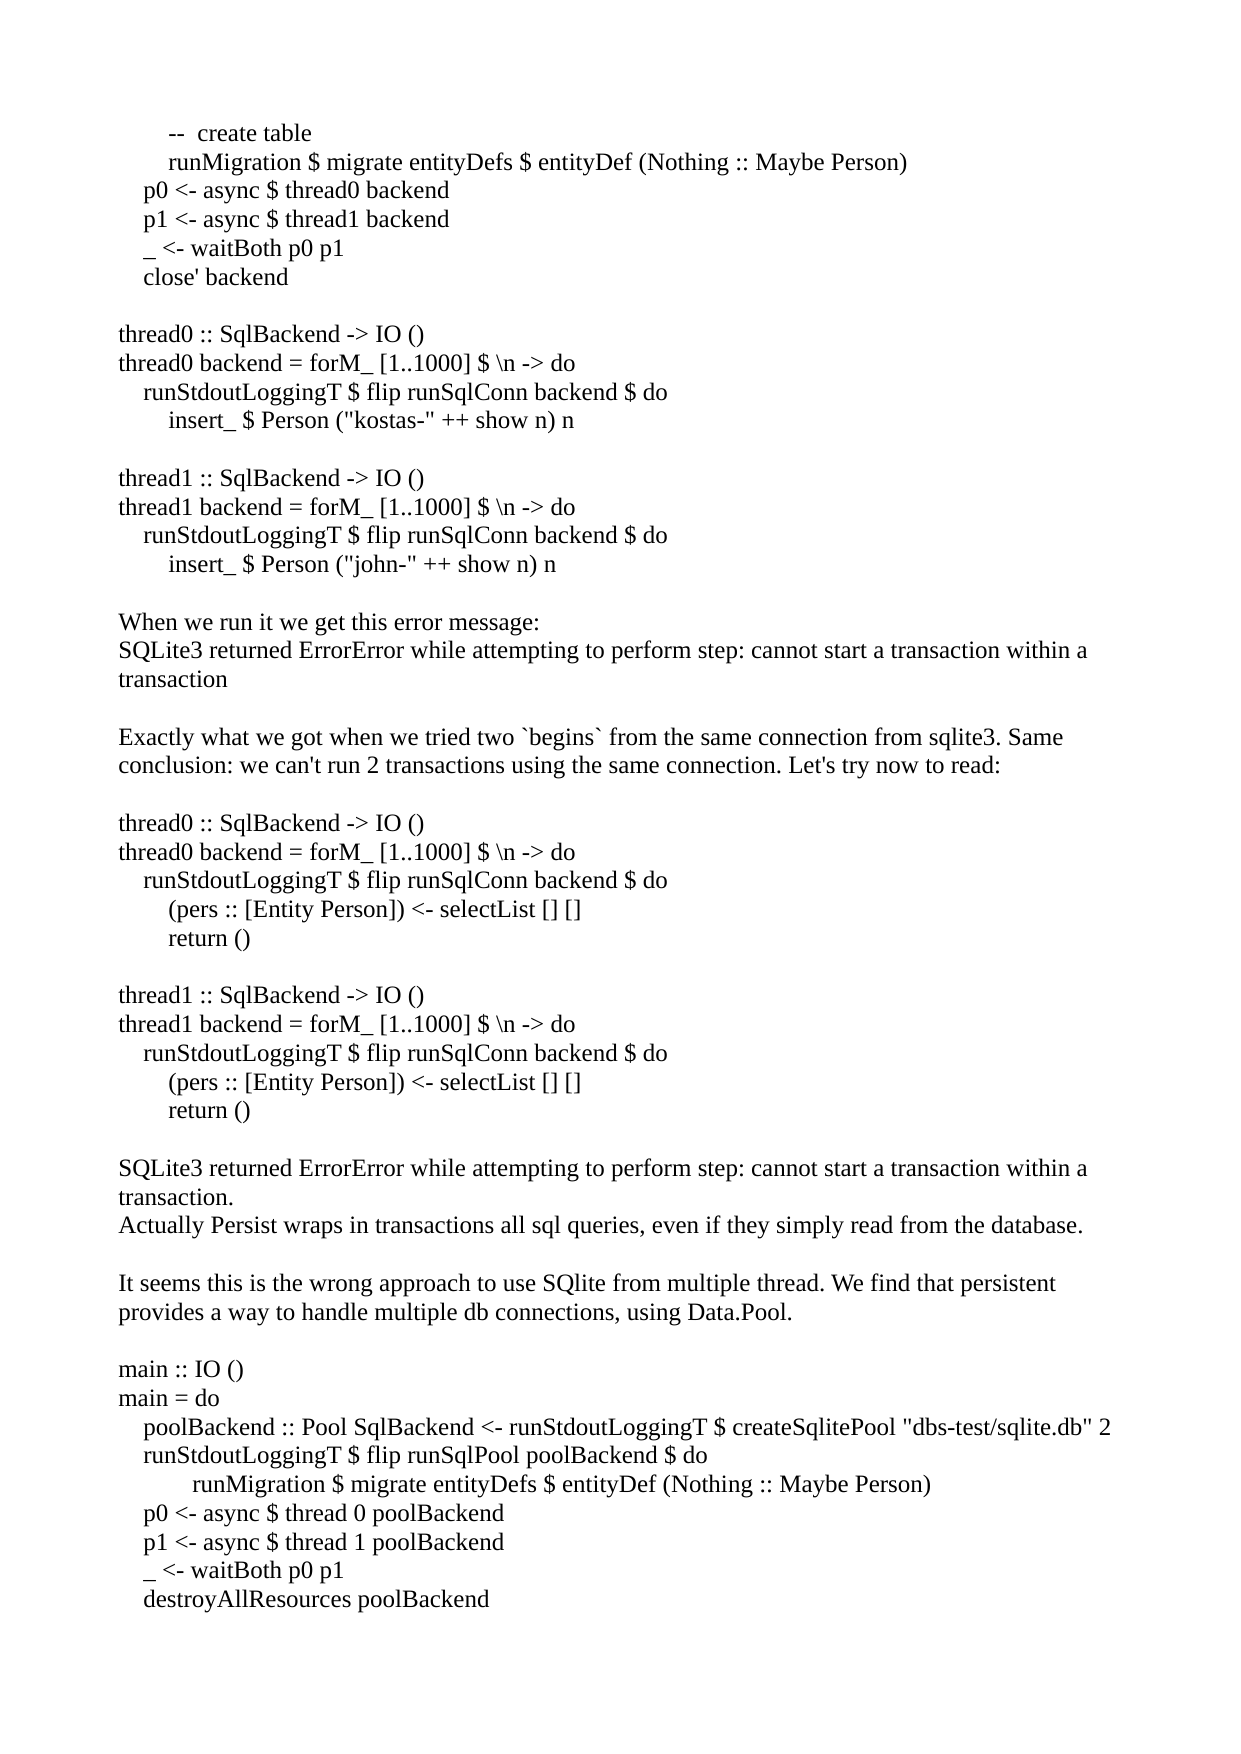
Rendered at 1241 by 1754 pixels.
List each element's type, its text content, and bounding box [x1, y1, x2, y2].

text thread0 :: SqlBackend -> IO () [118, 808, 1122, 837]
text When we run it we get this error message: [118, 607, 1122, 636]
text SQLite3 returned ErrorError while attempting to perform step: cannot start a transaction within a transaction [118, 636, 1122, 693]
text p1 <- async $ thread1 backend [118, 204, 1122, 233]
text thread1 backend = forM_ [1..1000] $ \n -> do [118, 492, 1122, 521]
text return () [118, 1096, 1122, 1124]
text return () [118, 923, 1122, 952]
text poolBackend :: Pool SqlBackend <- runStdoutLoggingT $ createSqlitePool "dbs-test/sqlite.db" 2 [118, 1412, 1122, 1441]
text runStdoutLoggingT $ flip runSqlConn backend $ do [118, 377, 1122, 406]
text insert_ $ Person ("john-" ++ show n) n [118, 549, 1122, 578]
text p0 <- async $ thread 0 poolBackend [118, 1498, 1122, 1527]
text runStdoutLoggingT $ flip runSqlConn backend $ do [118, 1038, 1122, 1067]
text Actually Persist wraps in transactions all sql queries, even if they simply read from the database. [118, 1211, 1122, 1239]
text thread1 :: SqlBackend -> IO () [118, 463, 1122, 492]
text destroyAllResources poolBackend [118, 1584, 1122, 1613]
text thread0 backend = forM_ [1..1000] $ \n -> do [118, 348, 1122, 377]
text runMigration $ migrate entityDefs $ entityDef (Nothing :: Maybe Person) [118, 147, 1122, 176]
text thread1 backend = forM_ [1..1000] $ \n -> do [118, 1009, 1122, 1038]
text _ <- waitBoth p0 p1 [118, 1556, 1122, 1584]
text Exactly what we got when we tried two `begins` from the same connection from sqlite3. Same conclusion: we can't run 2 transactions using the same connection. Let's try now to read: [118, 722, 1122, 779]
text p0 <- async $ thread0 backend [118, 176, 1122, 204]
text runStdoutLoggingT $ flip runSqlConn backend $ do [118, 866, 1122, 894]
text main :: IO () [118, 1354, 1122, 1383]
text runStdoutLoggingT $ flip runSqlConn backend $ do [118, 521, 1122, 549]
text runStdoutLoggingT $ flip runSqlPool poolBackend $ do [118, 1441, 1122, 1469]
text p1 <- async $ thread 1 poolBackend [118, 1527, 1122, 1556]
text runMigration $ migrate entityDefs $ entityDef (Nothing :: Maybe Person) [118, 1469, 1122, 1498]
text thread0 :: SqlBackend -> IO () [118, 319, 1122, 348]
text (pers :: [Entity Person]) <- selectList [] [] [118, 894, 1122, 923]
text close' backend [118, 262, 1122, 291]
text _ <- waitBoth p0 p1 [118, 233, 1122, 262]
text -- create table [118, 118, 1122, 147]
text It seems this is the wrong approach to use SQlite from multiple thread. We find that persistent provides a way to handle multiple db connections, using Data.Pool. [118, 1268, 1122, 1326]
text thread0 backend = forM_ [1..1000] $ \n -> do [118, 837, 1122, 866]
text SQLite3 returned ErrorError while attempting to perform step: cannot start a transaction within a transaction. [118, 1153, 1122, 1211]
text (pers :: [Entity Person]) <- selectList [] [] [118, 1067, 1122, 1096]
text insert_ $ Person ("kostas-" ++ show n) n [118, 406, 1122, 434]
text main = do [118, 1383, 1122, 1412]
text thread1 :: SqlBackend -> IO () [118, 981, 1122, 1009]
